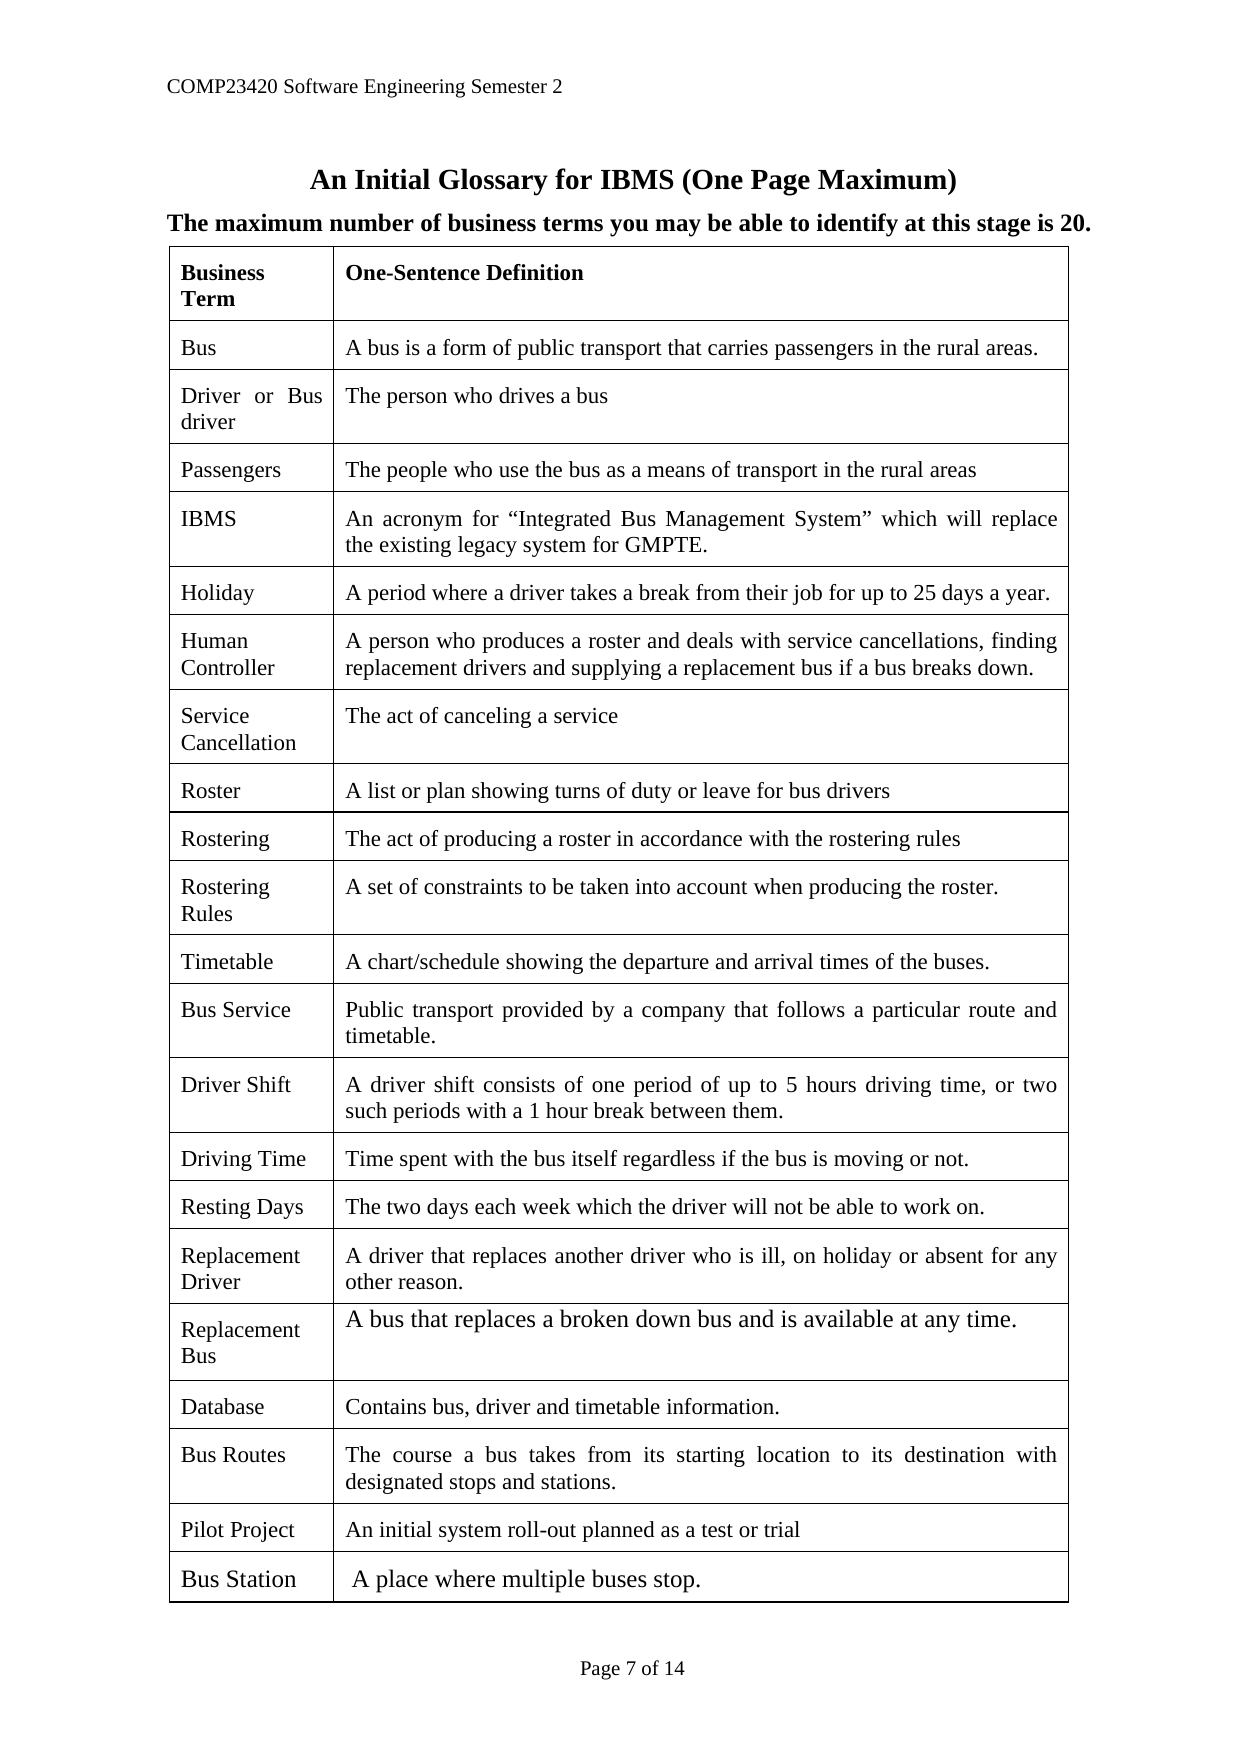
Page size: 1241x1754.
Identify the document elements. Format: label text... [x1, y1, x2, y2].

table_cell Replacement Driver [170, 1229, 333, 1303]
table_cell Driver or Bus driver [170, 370, 333, 443]
table_cell Passengers [170, 444, 333, 491]
text The maximum number of business terms you may be able to identify at this stage is 20. [167, 208, 1092, 237]
table_cell Bus [170, 321, 333, 368]
table_cell An acronym for “Integrated Bus Management System” which will replace the existing legacy system for GMPTE. [334, 492, 1068, 566]
table_cell Bus Station [170, 1552, 333, 1601]
table_cell Rostering Rules [170, 861, 333, 934]
table_cell Time spent with the bus itself regardless if the bus is moving or not. [334, 1133, 1068, 1180]
table_cell Driver Shift [170, 1058, 333, 1132]
table_cell The person who drives a bus [334, 370, 1068, 443]
table_cell Database [170, 1381, 333, 1428]
table_cell Timetable [170, 935, 333, 982]
table_cell Driving Time [170, 1133, 333, 1180]
table_cell A period where a driver takes a break from their job for up to 25 days a year. [334, 567, 1068, 614]
table_cell A list or plan showing turns of duty or leave for bus drivers [334, 764, 1068, 811]
table_cell A bus that replaces a broken down bus and is available at any time. [334, 1304, 1068, 1380]
table_cell A driver that replaces another driver who is ill, on holiday or absent for any other reason. [334, 1229, 1068, 1303]
table_cell The act of producing a roster in accordance with the rostering rules [334, 813, 1068, 860]
table_cell A person who produces a roster and deals with service cancellations, finding replacement drivers and supplying a replacement bus if a bus breaks down. [334, 615, 1068, 689]
table_header One-Sentence Definition [334, 247, 1068, 320]
table_cell Roster [170, 764, 333, 811]
table_cell Holiday [170, 567, 333, 614]
table_cell A place where multiple buses stop. [334, 1552, 1068, 1601]
table_cell A chart/schedule showing the departure and arrival times of the buses. [334, 935, 1068, 982]
table_cell A bus is a form of public transport that carries passengers in the rural areas. [334, 321, 1068, 368]
text An Initial Glossary for IBMS (One Page Maximum) [167, 162, 1092, 196]
table_cell Resting Days [170, 1181, 333, 1228]
table_cell The two days each week which the driver will not be able to work on. [334, 1181, 1068, 1228]
table_cell Bus Routes [170, 1429, 333, 1502]
table_cell Contains bus, driver and timetable information. [334, 1381, 1068, 1428]
table_cell Public transport provided by a company that follows a particular route and timetable. [334, 984, 1068, 1057]
table_cell The course a bus takes from its starting location to its destination with designated stops and stations. [334, 1429, 1068, 1502]
table_cell The people who use the bus as a means of transport in the rural areas [334, 444, 1068, 491]
table_cell The act of canceling a service [334, 690, 1068, 763]
table_cell A driver shift consists of one period of up to 5 hours driving time, or two such periods with a 1 hour break between them. [334, 1058, 1068, 1132]
table_cell IBMS [170, 492, 333, 566]
table_cell Rostering [170, 813, 333, 860]
table_cell An initial system roll-out planned as a test or trial [334, 1504, 1068, 1551]
table_cell Replacement Bus [170, 1304, 333, 1380]
table_cell Bus Service [170, 984, 333, 1057]
table_cell Service Cancellation [170, 690, 333, 763]
table_cell Pilot Project [170, 1504, 333, 1551]
table_cell Human Controller [170, 615, 333, 689]
table_cell A set of constraints to be taken into account when producing the roster. [334, 861, 1068, 934]
table_header Business Term [170, 247, 333, 320]
